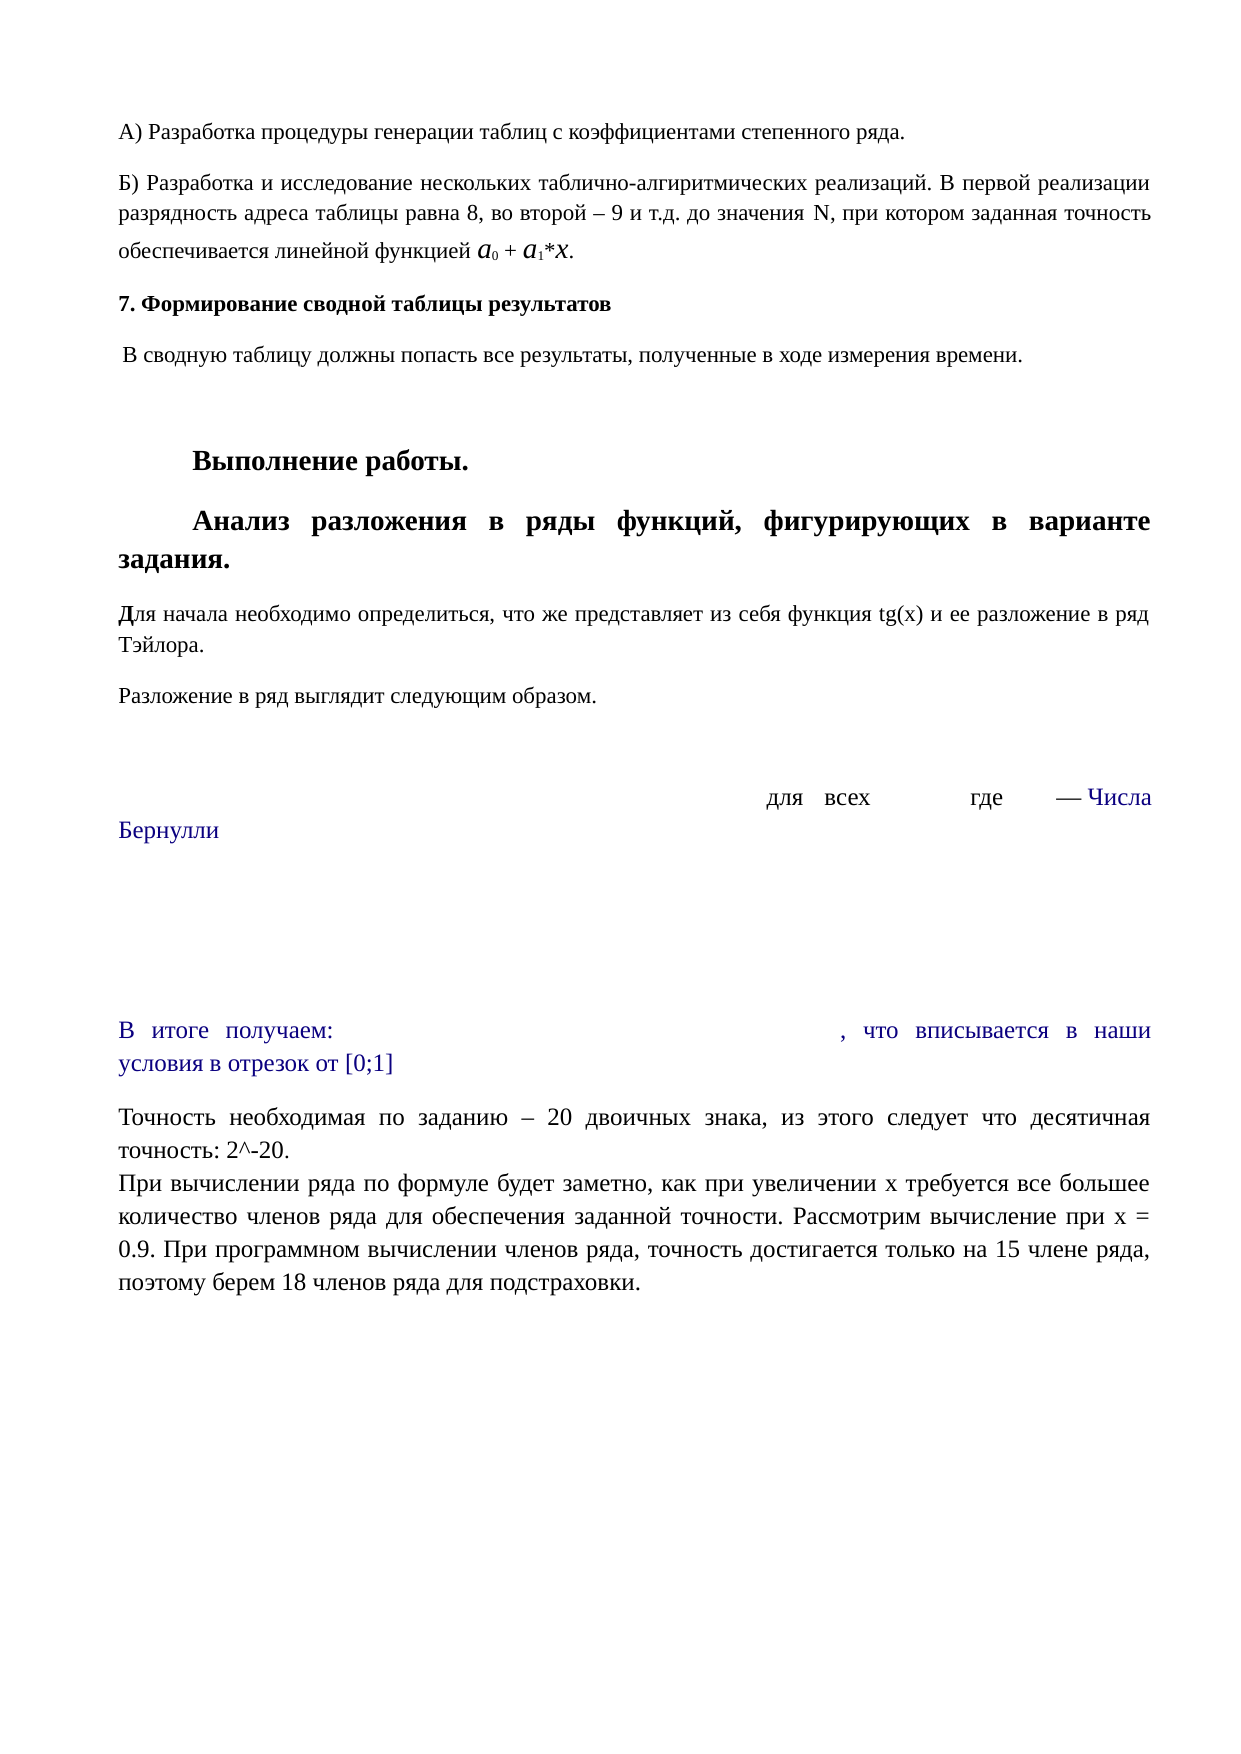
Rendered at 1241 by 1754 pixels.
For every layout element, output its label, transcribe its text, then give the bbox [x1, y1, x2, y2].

text Б) Разработка и исследование нескольких таблично-алгиритмических реализаций. В первой реализации разрядность адреса таблицы равна 8, во второй – 9 и т.д. до значения N, при котором заданная точность обеспечивается линейной функцией a0 + a1*x. [118, 169, 1152, 264]
text Для начала необходимо определиться, что же представляет из себя функция tg(x) и ее разложение в ряд Тэйлора. [118, 601, 1152, 657]
text 7. Формирование сводной таблицы результатов [118, 290, 1152, 316]
text Выполнение работы. [118, 443, 1152, 477]
text Анализ разложения в ряды функций, фигурирующих в варианте задания. [118, 503, 1152, 575]
text В итоге получаем: , что вписывается в наши условия в отрезок от [0;1] [118, 966, 1152, 1077]
text В сводную таблицу должны попасть все результаты, полученные в ходе измерения времени. [118, 341, 1152, 367]
text Разложение в ряд выглядит следующим образом. [118, 682, 1152, 708]
text для всех где — Числа Бернулли [118, 733, 1152, 844]
text При вычислении ряда по формуле будет заметно, как при увеличении х требуется все большее количество членов ряда для обеспечения заданной точности. Рассмотрим вычисление при х = 0.9. При программном вычислении членов ряда, точность достигается только на 15 члене ряда, поэтому берем 18 членов ряда для подстраховки. [118, 1168, 1152, 1296]
text А) Разработка процедуры генерации таблиц с коэффициентами степенного ряда. [118, 118, 1152, 144]
text Точность необходимая по заданию – 20 двоичных знака, из этого следует что десятичная точность: 2^-20. [118, 1102, 1152, 1164]
